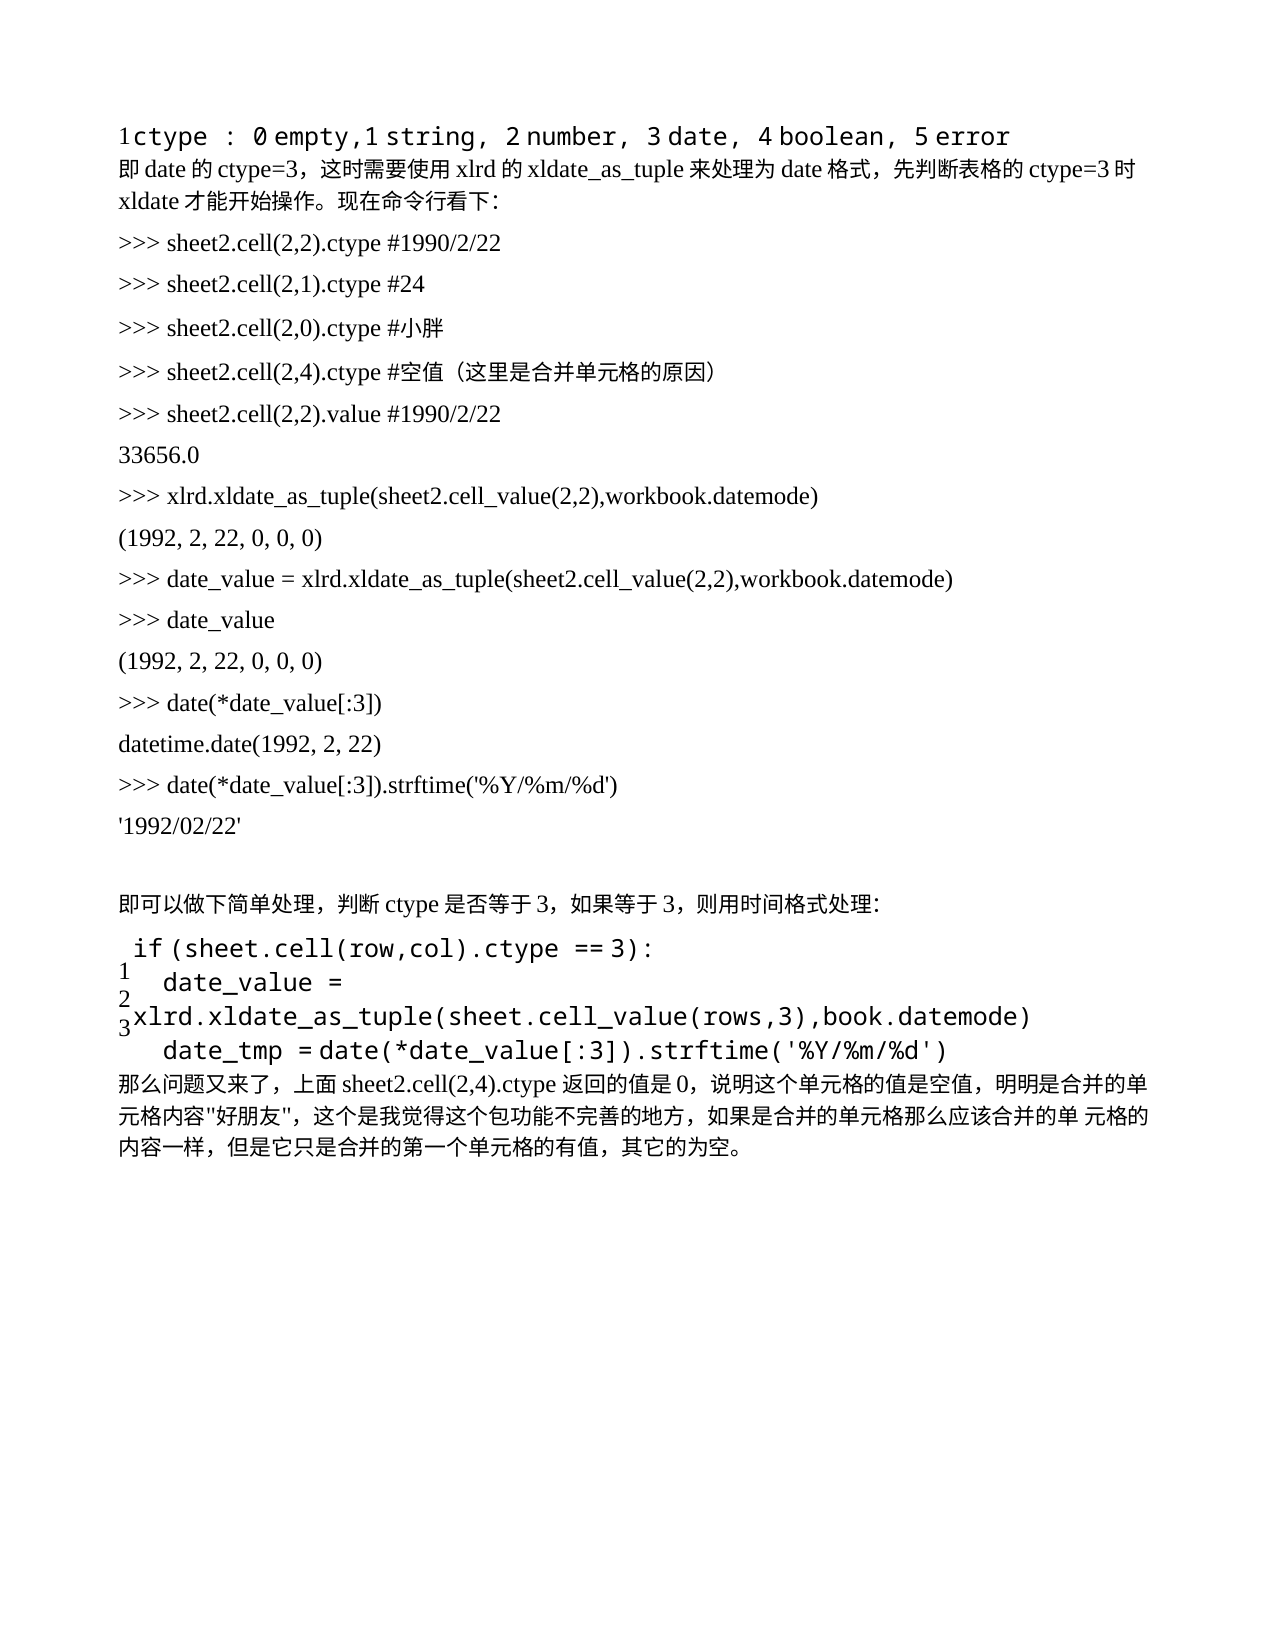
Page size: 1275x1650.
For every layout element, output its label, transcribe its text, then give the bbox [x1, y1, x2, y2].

text >>> sheet2.cell(2,2).ctype #1990/2/22 [118, 228, 1157, 257]
table_header ctype : 0 empty,1 string, 2 number, 3 date, 4 boolean, 5 error [133, 118, 1024, 152]
table_header [118, 853, 145, 887]
text '1992/02/22' [118, 811, 1157, 840]
table_header if (sheet.cell(row,col).ctype == 3): date_value = xlrd.xldate_as_tuple(sheet.cell_value(rows,3),book.datemode) date_tmp = date(*date_value[:3]).strftime('%Y/%m/%d') [133, 931, 1157, 1067]
table_header [145, 853, 1157, 887]
text >>> date_value [118, 605, 1157, 634]
text >>> sheet2.cell(2,0).ctype #小胖 [118, 311, 1157, 342]
text 即date的ctype=3，这时需要使用xlrd的xldate_as_tuple来处理为date格式，先判断表格的ctype=3时xldate才能开始操作。现在命令行看下： [118, 152, 1157, 216]
text >>> date(*date_value[:3]).strftime('%Y/%m/%d') [118, 770, 1157, 799]
text >>> sheet2.cell(2,2).value #1990/2/22 [118, 399, 1157, 428]
text >>> sheet2.cell(2,4).ctype #空值（这里是合并单元格的原因） [118, 355, 1157, 386]
table_header 1 [118, 118, 133, 152]
text 那么问题又来了，上面 sheet2.cell(2,4).ctype 返回的值是0，说明这个单元格的值是空值，明明是合并的单元格内容"好朋友"，这个是我觉得这个包功能不完善的地方，如果是合并的单元格那么应该合并的单 元格的内容一样，但是它只是合并的第一个单元格的有值，其它的为空。 [118, 1067, 1157, 1162]
text 33656.0 [118, 440, 1157, 469]
text (1992, 2, 22, 0, 0, 0) [118, 523, 1157, 551]
text 即可以做下简单处理，判断ctype是否等于3，如果等于3，则用时间格式处理： [118, 887, 1157, 918]
text >>> xlrd.xldate_as_tuple(sheet2.cell_value(2,2),workbook.datemode) [118, 481, 1157, 510]
text >>> date(*date_value[:3]) [118, 688, 1157, 716]
text >>> date_value = xlrd.xldate_as_tuple(sheet2.cell_value(2,2),workbook.datemode) [118, 564, 1157, 593]
text (1992, 2, 22, 0, 0, 0) [118, 646, 1157, 675]
text datetime.date(1992, 2, 22) [118, 729, 1157, 758]
text >>> sheet2.cell(2,1).ctype #24 [118, 269, 1157, 298]
table_header 1 2 3 [118, 931, 133, 1067]
